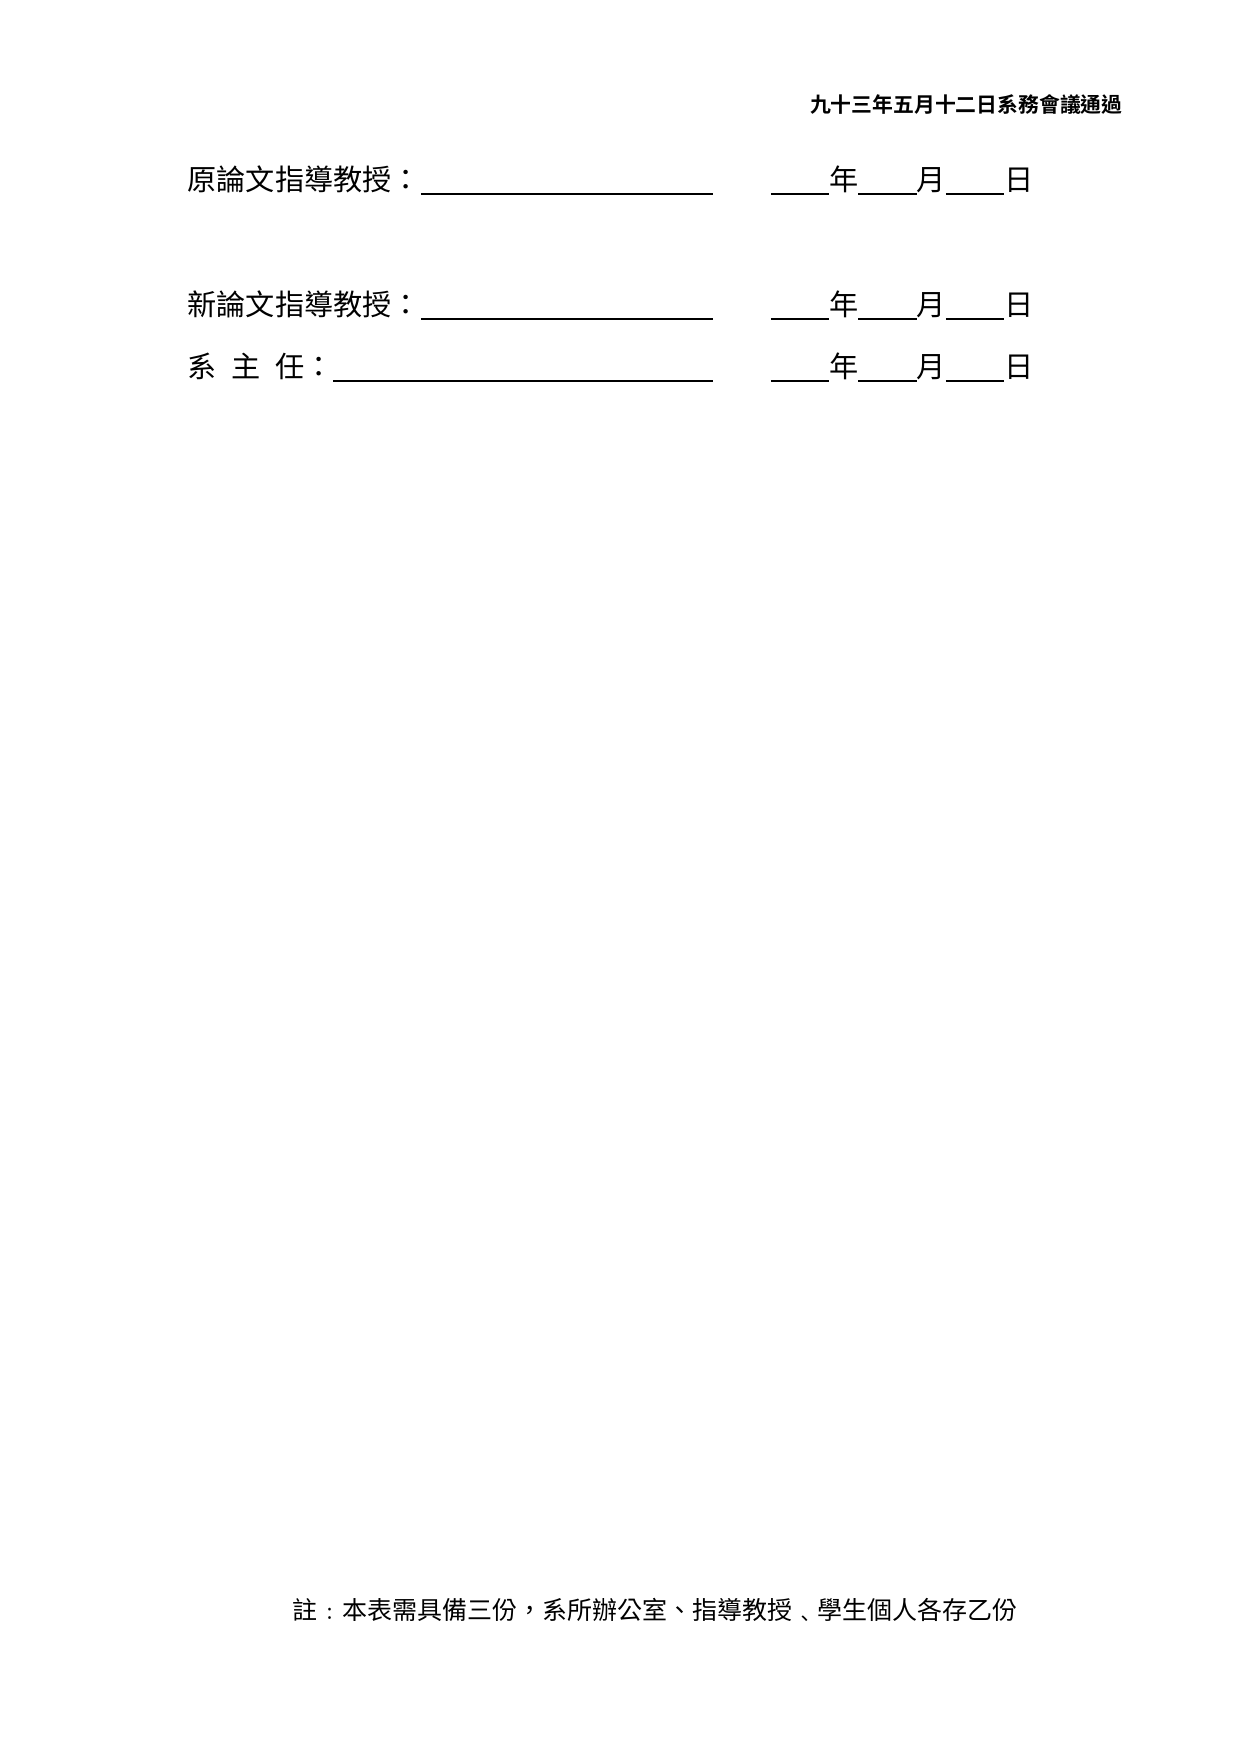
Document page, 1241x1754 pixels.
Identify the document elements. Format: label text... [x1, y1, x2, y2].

text 原論文指導教授： 年 月 日 [187, 136, 1122, 198]
text 新論文指導教授： 年 月 日 [187, 261, 1122, 323]
text 系 主 任： 年 月 日 [187, 323, 1122, 386]
